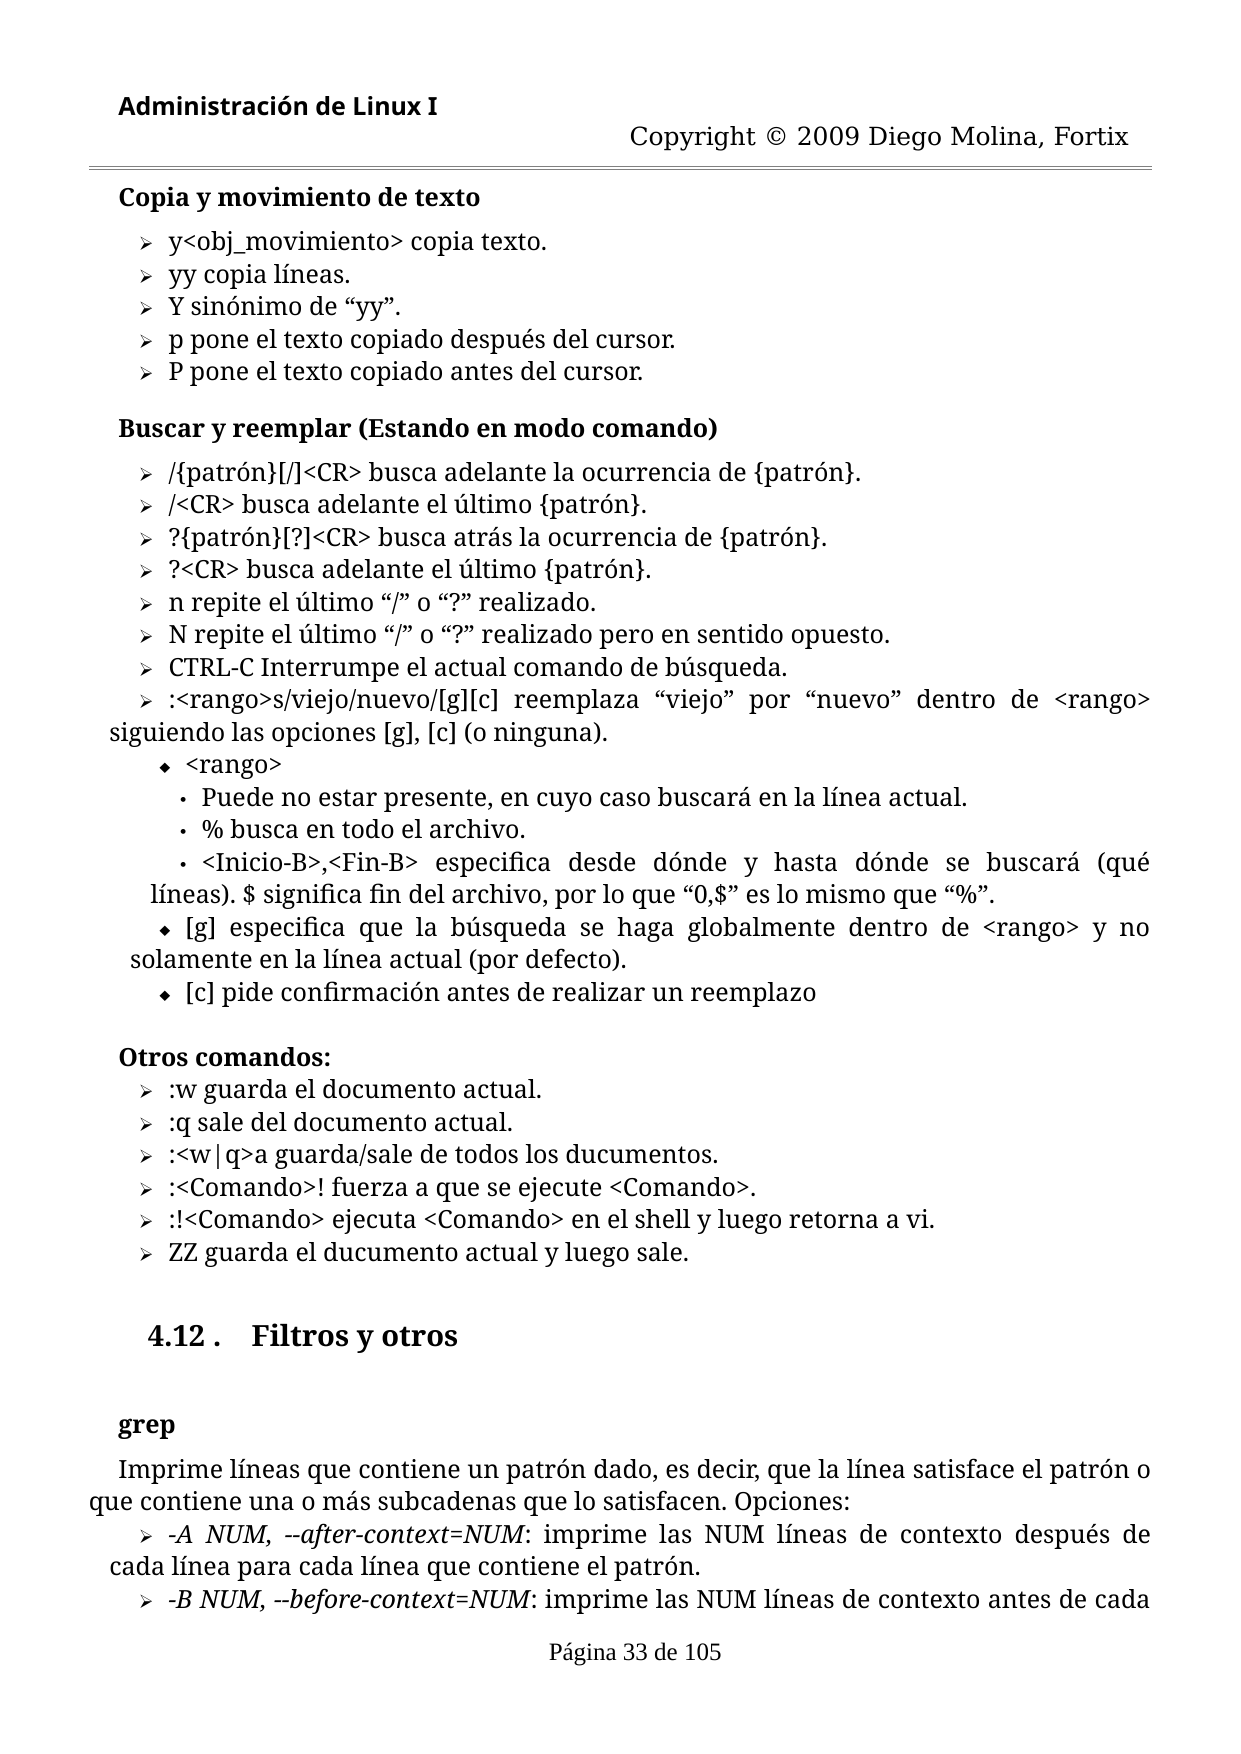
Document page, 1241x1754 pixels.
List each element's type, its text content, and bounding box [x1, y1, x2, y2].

list :!<Comando> ejecuta <Comando> en el shell y luego retorna a vi. [88, 1203, 1152, 1235]
list :w guarda el documento actual. [88, 1073, 1152, 1105]
list yy copia líneas. [88, 257, 1152, 290]
list /{patrón}[/]<CR> busca adelante la ocurrencia de {patrón}. [88, 455, 1152, 488]
list -A NUM, --after-context=NUM: imprime las NUM líneas de contexto después de cada línea para cada línea que contiene el patrón. [88, 1517, 1152, 1582]
text Copia y movimiento de texto [88, 181, 1152, 213]
list <Inicio-B>,<Fin-B> especifica desde dónde y hasta dónde se buscará (qué líneas). $ significa fin del archivo, por lo que “0,$” es lo mismo que “%”. [88, 845, 1152, 910]
list <rango> [88, 748, 1152, 780]
text Otros comandos: [88, 1040, 1152, 1073]
list [g] especifica que la búsqueda se haga globalmente dentro de <rango> y no solamente en la línea actual (por defecto). [88, 910, 1152, 975]
list ?{patrón}[?]<CR> busca atrás la ocurrencia de {patrón}. [88, 520, 1152, 553]
text Buscar y reemplar (Estando en modo comando) [88, 411, 1152, 443]
list y<obj_movimiento> copia texto. [88, 225, 1152, 257]
text grep [88, 1408, 1152, 1440]
list /<CR> busca adelante el último {patrón}. [88, 488, 1152, 520]
list [c] pide confirmación antes de realizar un reemplazo [88, 975, 1152, 1008]
list Y sinónimo de “yy”. [88, 290, 1152, 322]
list :<rango>s/viejo/nuevo/[g][c] reemplaza “viejo” por “nuevo” dentro de <rango> siguiendo las opciones [g], [c] (o ninguna). [88, 683, 1152, 748]
list CTRL-C Interrumpe el actual comando de búsqueda. [88, 650, 1152, 683]
list N repite el último “/” o “?” realizado pero en sentido opuesto. [88, 618, 1152, 650]
list :q sale del documento actual. [88, 1105, 1152, 1138]
subtitle Filtros y otros [88, 1315, 1152, 1355]
list n repite el último “/” o “?” realizado. [88, 585, 1152, 618]
text Imprime líneas que contiene un patrón dado, es decir, que la línea satisface el patrón o que contiene una o más subcadenas que lo satisfacen. Opciones: [88, 1452, 1152, 1517]
list ZZ guarda el ducumento actual y luego sale. [88, 1235, 1152, 1268]
list :<w|q>a guarda/sale de todos los ducumentos. [88, 1138, 1152, 1170]
list -B NUM, --before-context=NUM: imprime las NUM líneas de contexto antes de cada [88, 1582, 1152, 1615]
list Puede no estar presente, en cuyo caso buscará en la línea actual. [88, 780, 1152, 813]
list :<Comando>! fuerza a que se ejecute <Comando>. [88, 1170, 1152, 1203]
list P pone el texto copiado antes del cursor. [88, 355, 1152, 387]
list % busca en todo el archivo. [88, 813, 1152, 845]
list p pone el texto copiado después del cursor. [88, 322, 1152, 355]
list ?<CR> busca adelante el último {patrón}. [88, 553, 1152, 585]
